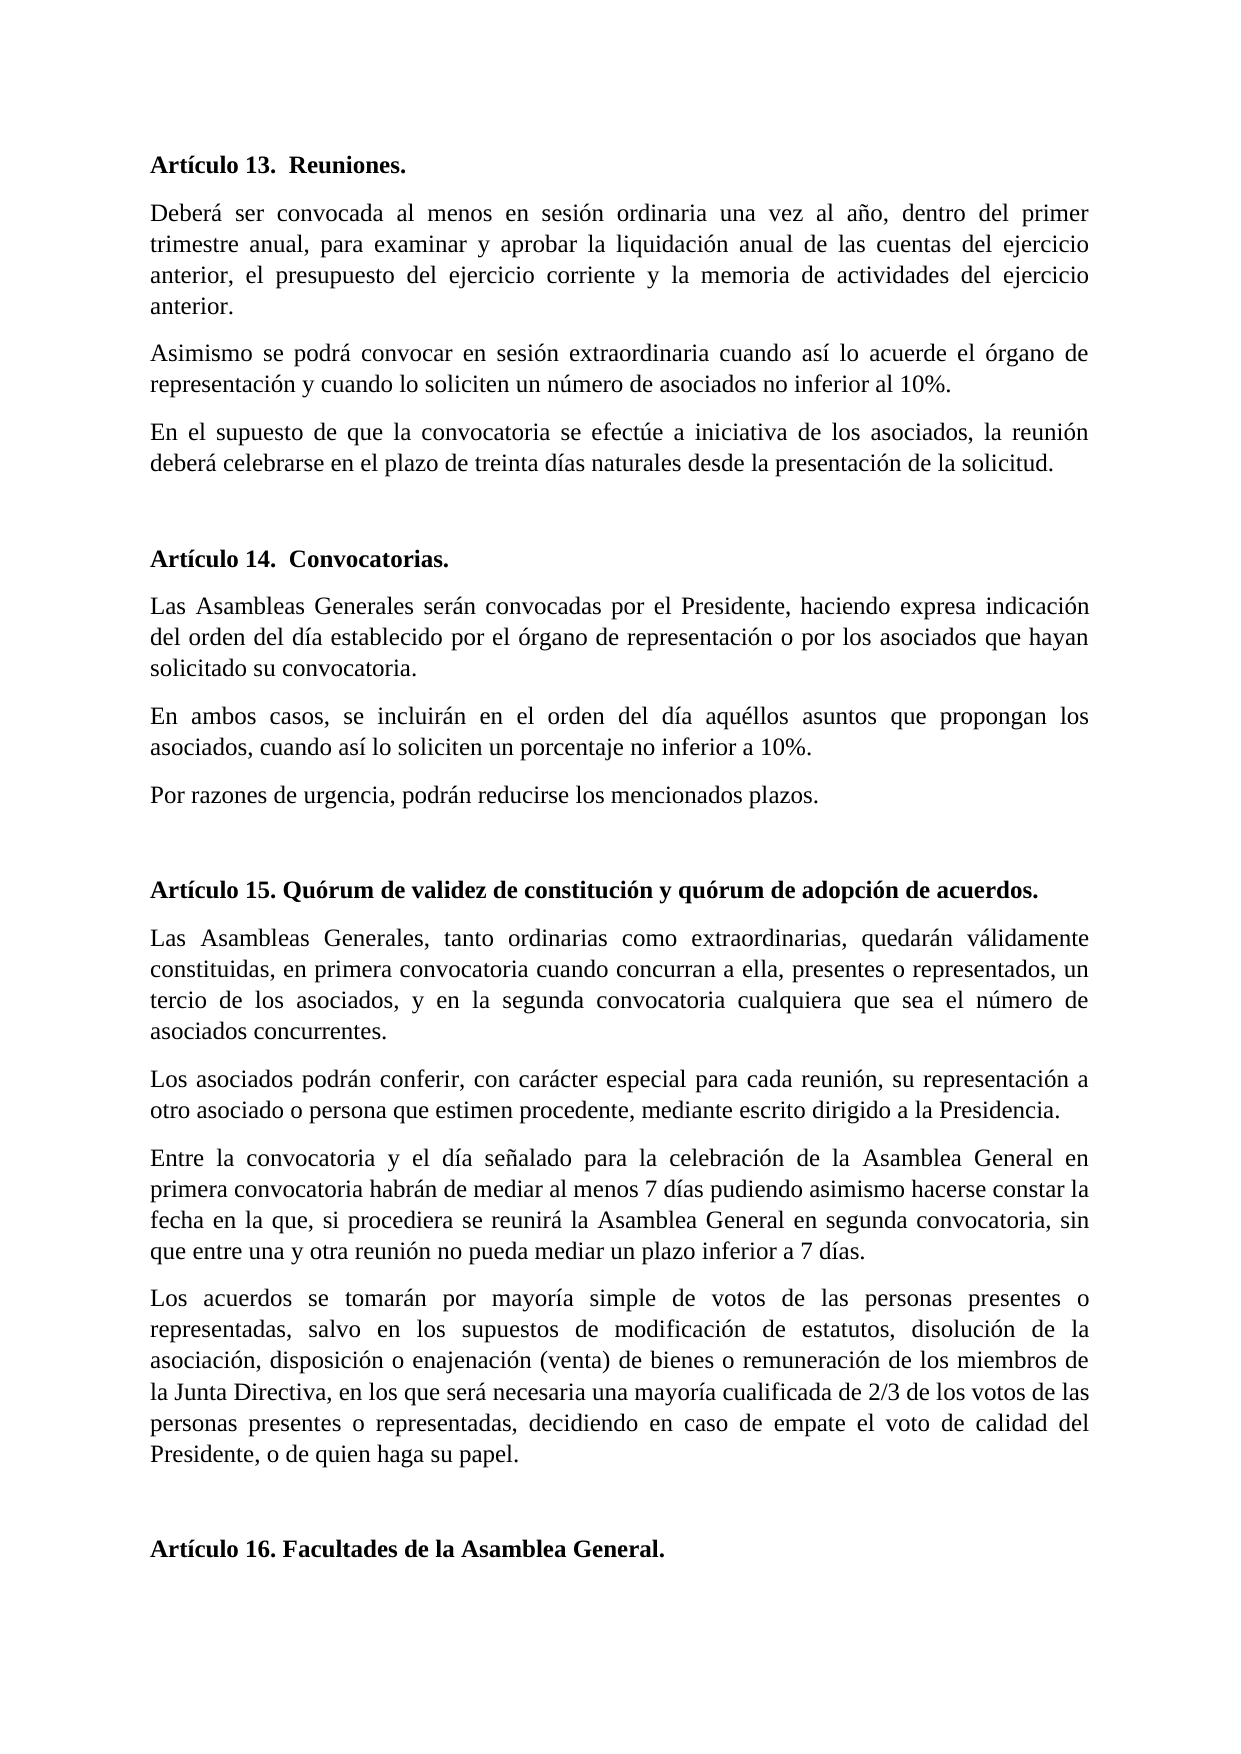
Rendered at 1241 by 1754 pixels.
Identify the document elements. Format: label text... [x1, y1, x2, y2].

text Artículo 15. Quórum de validez de constitución y quórum de adopción de acuerdos. [150, 875, 1090, 904]
text Artículo 14. Convocatorias. [150, 544, 1090, 572]
text Entre la convocatoria y el día señalado para la celebración de la Asamblea General en primera convocatoria habrán de mediar al menos 7 días pudiendo asimismo hacerse constar la fecha en la que, si procediera se reunirá la Asamblea General en segunda convocatoria, sin que entre una y otra reunión no pueda mediar un plazo inferior a 7 días. [150, 1143, 1090, 1264]
text Los acuerdos se tomarán por mayoría simple de votos de las personas presentes o representadas, salvo en los supuestos de modificación de estatutos, disolución de la asociación, disposición o enajenación (venta) de bienes o remuneración de los miembros de la Junta Directiva, en los que será necesaria una mayoría cualificada de 2/3 de los votos de las personas presentes o representadas, decidiendo en caso de empate el voto de calidad del Presidente, o de quien haga su papel. [150, 1283, 1090, 1467]
text Los asociados podrán conferir, con carácter especial para cada reunión, su representación a otro asociado o persona que estimen procedente, mediante escrito dirigido a la Presidencia. [150, 1064, 1090, 1124]
text Las Asambleas Generales serán convocadas por el Presidente, haciendo expresa indicación del orden del día establecido por el órgano de representación o por los asociados que hayan solicitado su convocatoria. [150, 591, 1090, 682]
text Artículo 16. Facultades de la Asamblea General. [150, 1534, 1090, 1563]
text Por razones de urgencia, podrán reducirse los mencionados plazos. [150, 780, 1090, 809]
text Deberá ser convocada al menos en sesión ordinaria una vez al año, dentro del primer trimestre anual, para examinar y aprobar la liquidación anual de las cuentas del ejercicio anterior, el presupuesto del ejercicio corriente y la memoria de actividades del ejercicio anterior. [150, 198, 1090, 319]
text En ambos casos, se incluirán en el orden del día aquéllos asuntos que propongan los asociados, cuando así lo soliciten un porcentaje no inferior a 10%. [150, 701, 1090, 761]
text Artículo 13. Reuniones. [150, 150, 1090, 179]
text Las Asambleas Generales, tanto ordinarias como extraordinarias, quedarán válidamente constituidas, en primera convocatoria cuando concurran a ella, presentes o representados, un tercio de los asociados, y en la segunda convocatoria cualquiera que sea el número de asociados concurrentes. [150, 923, 1090, 1045]
text En el supuesto de que la convocatoria se efectúe a iniciativa de los asociados, la reunión deberá celebrarse en el plazo de treinta días naturales desde la presentación de la solicitud. [150, 417, 1090, 477]
text Asimismo se podrá convocar en sesión extraordinaria cuando así lo acuerde el órgano de representación y cuando lo soliciten un número de asociados no inferior al 10%. [150, 338, 1090, 398]
